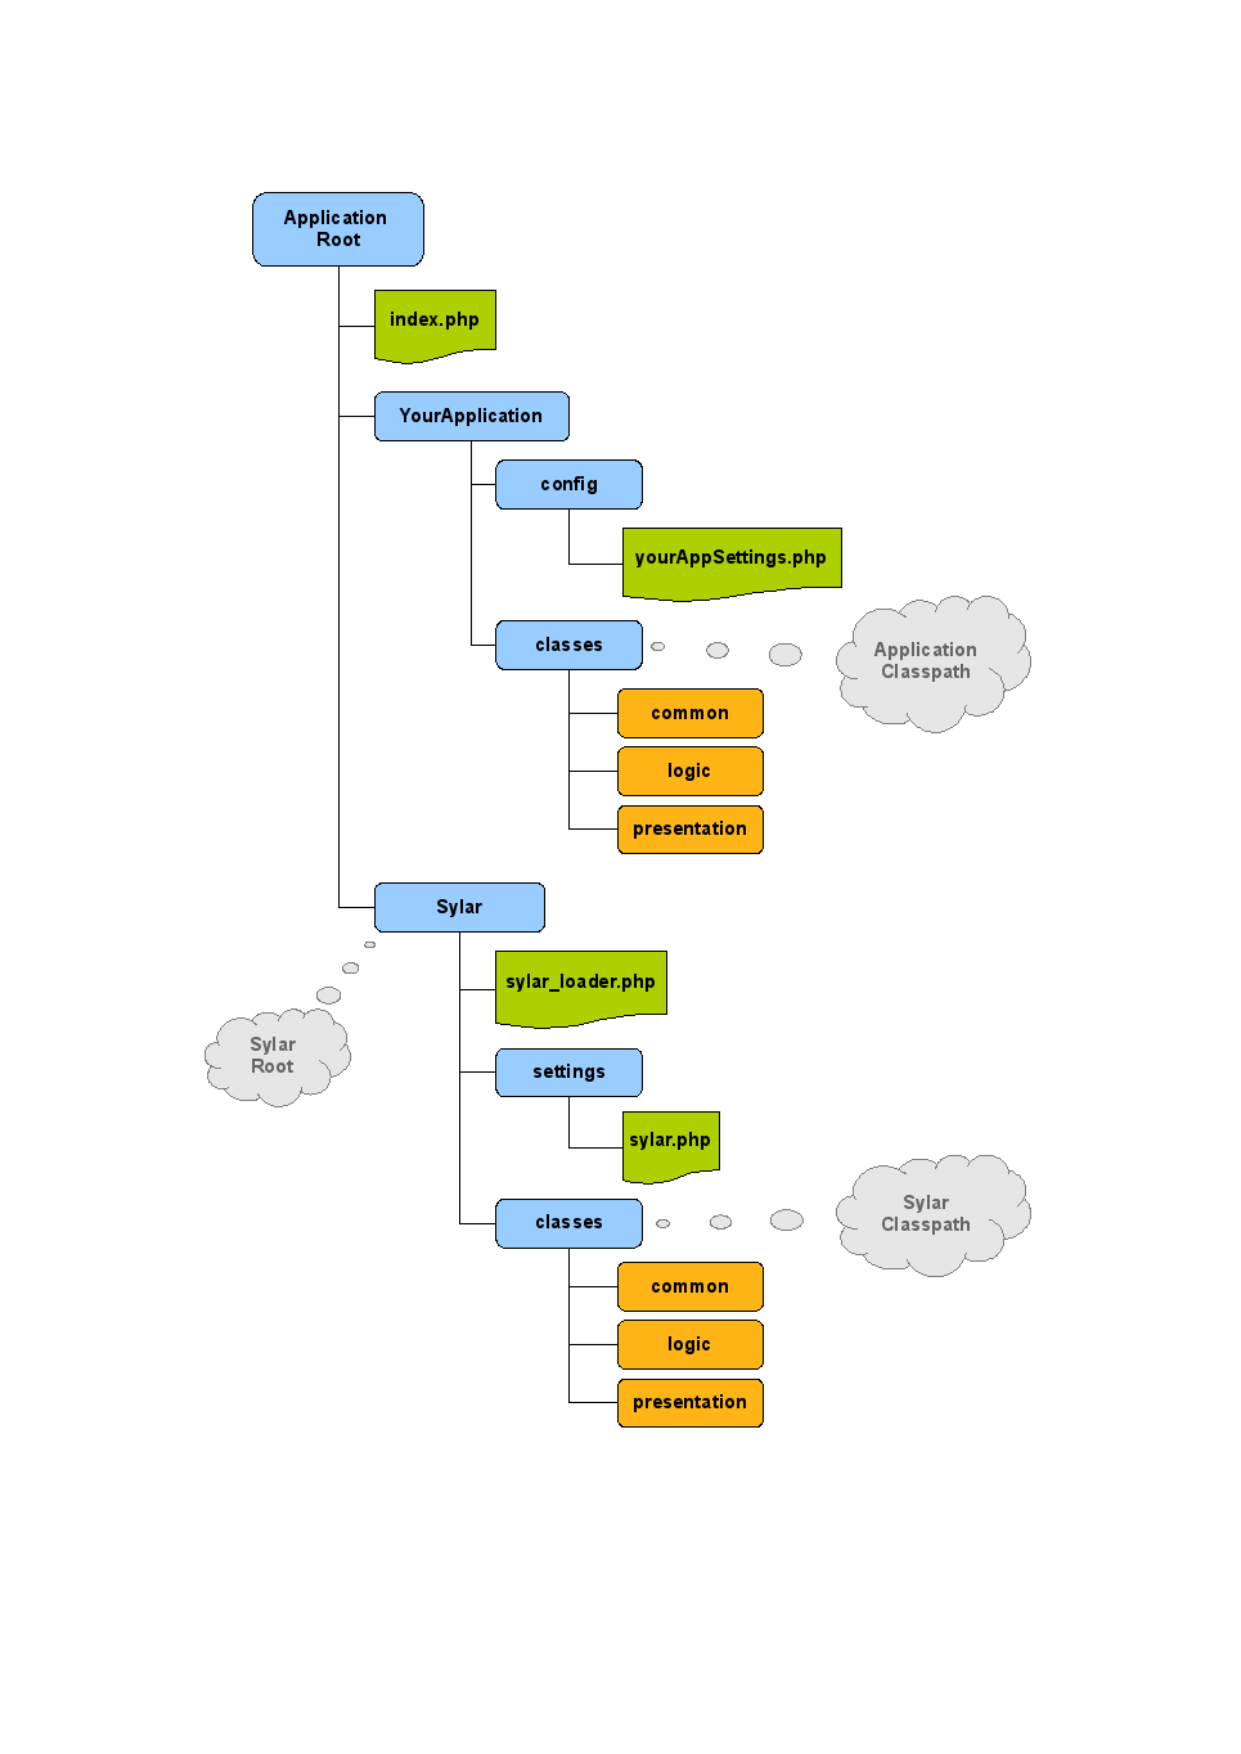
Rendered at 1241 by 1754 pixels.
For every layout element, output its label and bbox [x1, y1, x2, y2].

picture [197, 178, 1043, 1438]
